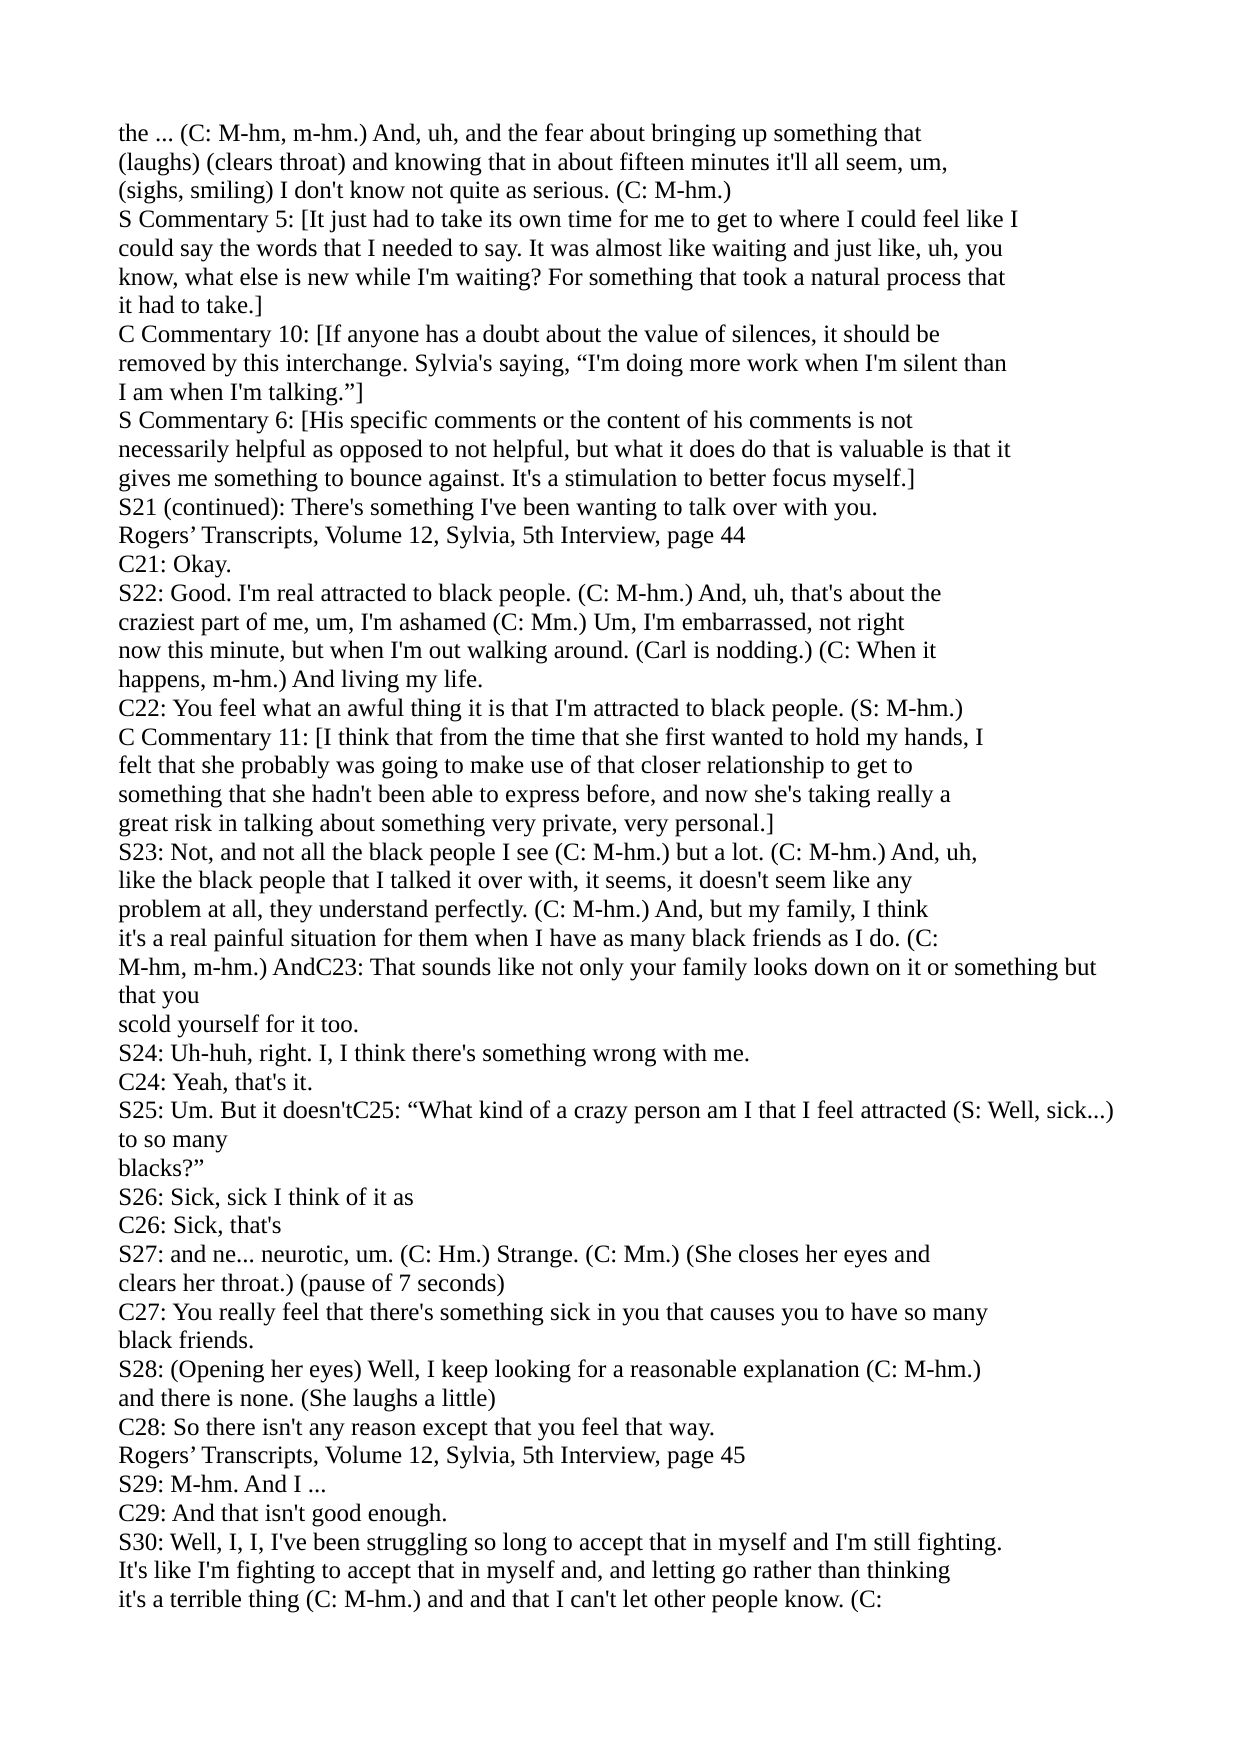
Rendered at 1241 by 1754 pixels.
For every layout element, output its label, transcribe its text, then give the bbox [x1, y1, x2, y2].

text Rogers’ Transcripts, Volume 12, Sylvia, 5th Interview, page 45 [118, 1441, 1122, 1469]
text the ... (C: M-hm, m-hm.) And, uh, and the fear about bringing up something that [118, 118, 1122, 147]
text gives me something to bounce against. It's a stimulation to better focus myself.] [118, 463, 1122, 492]
text something that she hadn't been able to express before, and now she's taking really a [118, 779, 1122, 808]
text S27: and ne... neurotic, um. (C: Hm.) Strange. (C: Mm.) (She closes her eyes and [118, 1239, 1122, 1268]
text clears her throat.) (pause of 7 seconds) [118, 1268, 1122, 1297]
text C Commentary 10: [If anyone has a doubt about the value of silences, it should be [118, 319, 1122, 348]
text craziest part of me, um, I'm ashamed (C: Mm.) Um, I'm embarrassed, not right [118, 607, 1122, 636]
text C Commentary 11: [I think that from the time that she first wanted to hold my hands, I [118, 722, 1122, 751]
text (sighs, smiling) I don't know not quite as serious. (C: M-hm.) [118, 176, 1122, 204]
text black friends. [118, 1326, 1122, 1354]
text C28: So there isn't any reason except that you feel that way. [118, 1412, 1122, 1441]
text S22: Good. I'm real attracted to black people. (C: M-hm.) And, uh, that's about the [118, 578, 1122, 607]
text S Commentary 5: [It just had to take its own time for me to get to where I could feel like I [118, 204, 1122, 233]
text C24: Yeah, that's it. [118, 1067, 1122, 1096]
text S29: M-hm. And I ... [118, 1469, 1122, 1498]
text S23: Not, and not all the black people I see (C: M-hm.) but a lot. (C: M-hm.) And, uh, [118, 837, 1122, 866]
text C22: You feel what an awful thing it is that I'm attracted to black people. (S: M-hm.) [118, 693, 1122, 722]
text could say the words that I needed to say. It was almost like waiting and just like, uh, you [118, 233, 1122, 262]
text S28: (Opening her eyes) Well, I keep looking for a reasonable explanation (C: M-hm.) [118, 1354, 1122, 1383]
text S30: Well, I, I, I've been struggling so long to accept that in myself and I'm still fighting. [118, 1527, 1122, 1556]
text like the black people that I talked it over with, it seems, it doesn't seem like any [118, 866, 1122, 894]
text felt that she probably was going to make use of that closer relationship to get to [118, 751, 1122, 779]
text and there is none. (She laughs a little) [118, 1383, 1122, 1412]
text C26: Sick, that's [118, 1211, 1122, 1239]
text (laughs) (clears throat) and knowing that in about fifteen minutes it'll all seem, um, [118, 147, 1122, 176]
text S25: Um. But it doesn'tC25: “What kind of a crazy person am I that I feel attracted (S: Well, sick...) to so many [118, 1096, 1122, 1153]
text problem at all, they understand perfectly. (C: M-hm.) And, but my family, I think [118, 894, 1122, 923]
text C21: Okay. [118, 549, 1122, 578]
text M-hm, m-hm.) AndC23: That sounds like not only your family looks down on it or something but that you [118, 952, 1122, 1009]
text S Commentary 6: [His specific comments or the content of his comments is not [118, 406, 1122, 434]
text C29: And that isn't good enough. [118, 1498, 1122, 1527]
text I am when I'm talking.”] [118, 377, 1122, 406]
text S24: Uh-huh, right. I, I think there's something wrong with me. [118, 1038, 1122, 1067]
text happens, m-hm.) And living my life. [118, 664, 1122, 693]
text S21 (continued): There's something I've been wanting to talk over with you. [118, 492, 1122, 521]
text It's like I'm fighting to accept that in myself and, and letting go rather than thinking [118, 1556, 1122, 1584]
text great risk in talking about something very private, very personal.] [118, 808, 1122, 837]
text necessarily helpful as opposed to not helpful, but what it does do that is valuable is that it [118, 434, 1122, 463]
text S26: Sick, sick I think of it as [118, 1182, 1122, 1211]
text it's a real painful situation for them when I have as many black friends as I do. (C: [118, 923, 1122, 952]
text now this minute, but when I'm out walking around. (Carl is nodding.) (C: When it [118, 636, 1122, 664]
text scold yourself for it too. [118, 1009, 1122, 1038]
text know, what else is new while I'm waiting? For something that took a natural process that [118, 262, 1122, 291]
text Rogers’ Transcripts, Volume 12, Sylvia, 5th Interview, page 44 [118, 521, 1122, 549]
text it had to take.] [118, 291, 1122, 319]
text removed by this interchange. Sylvia's saying, “I'm doing more work when I'm silent than [118, 348, 1122, 377]
text C27: You really feel that there's something sick in you that causes you to have so many [118, 1297, 1122, 1326]
text blacks?” [118, 1153, 1122, 1182]
text it's a terrible thing (C: M-hm.) and and that I can't let other people know. (C: [118, 1584, 1122, 1613]
